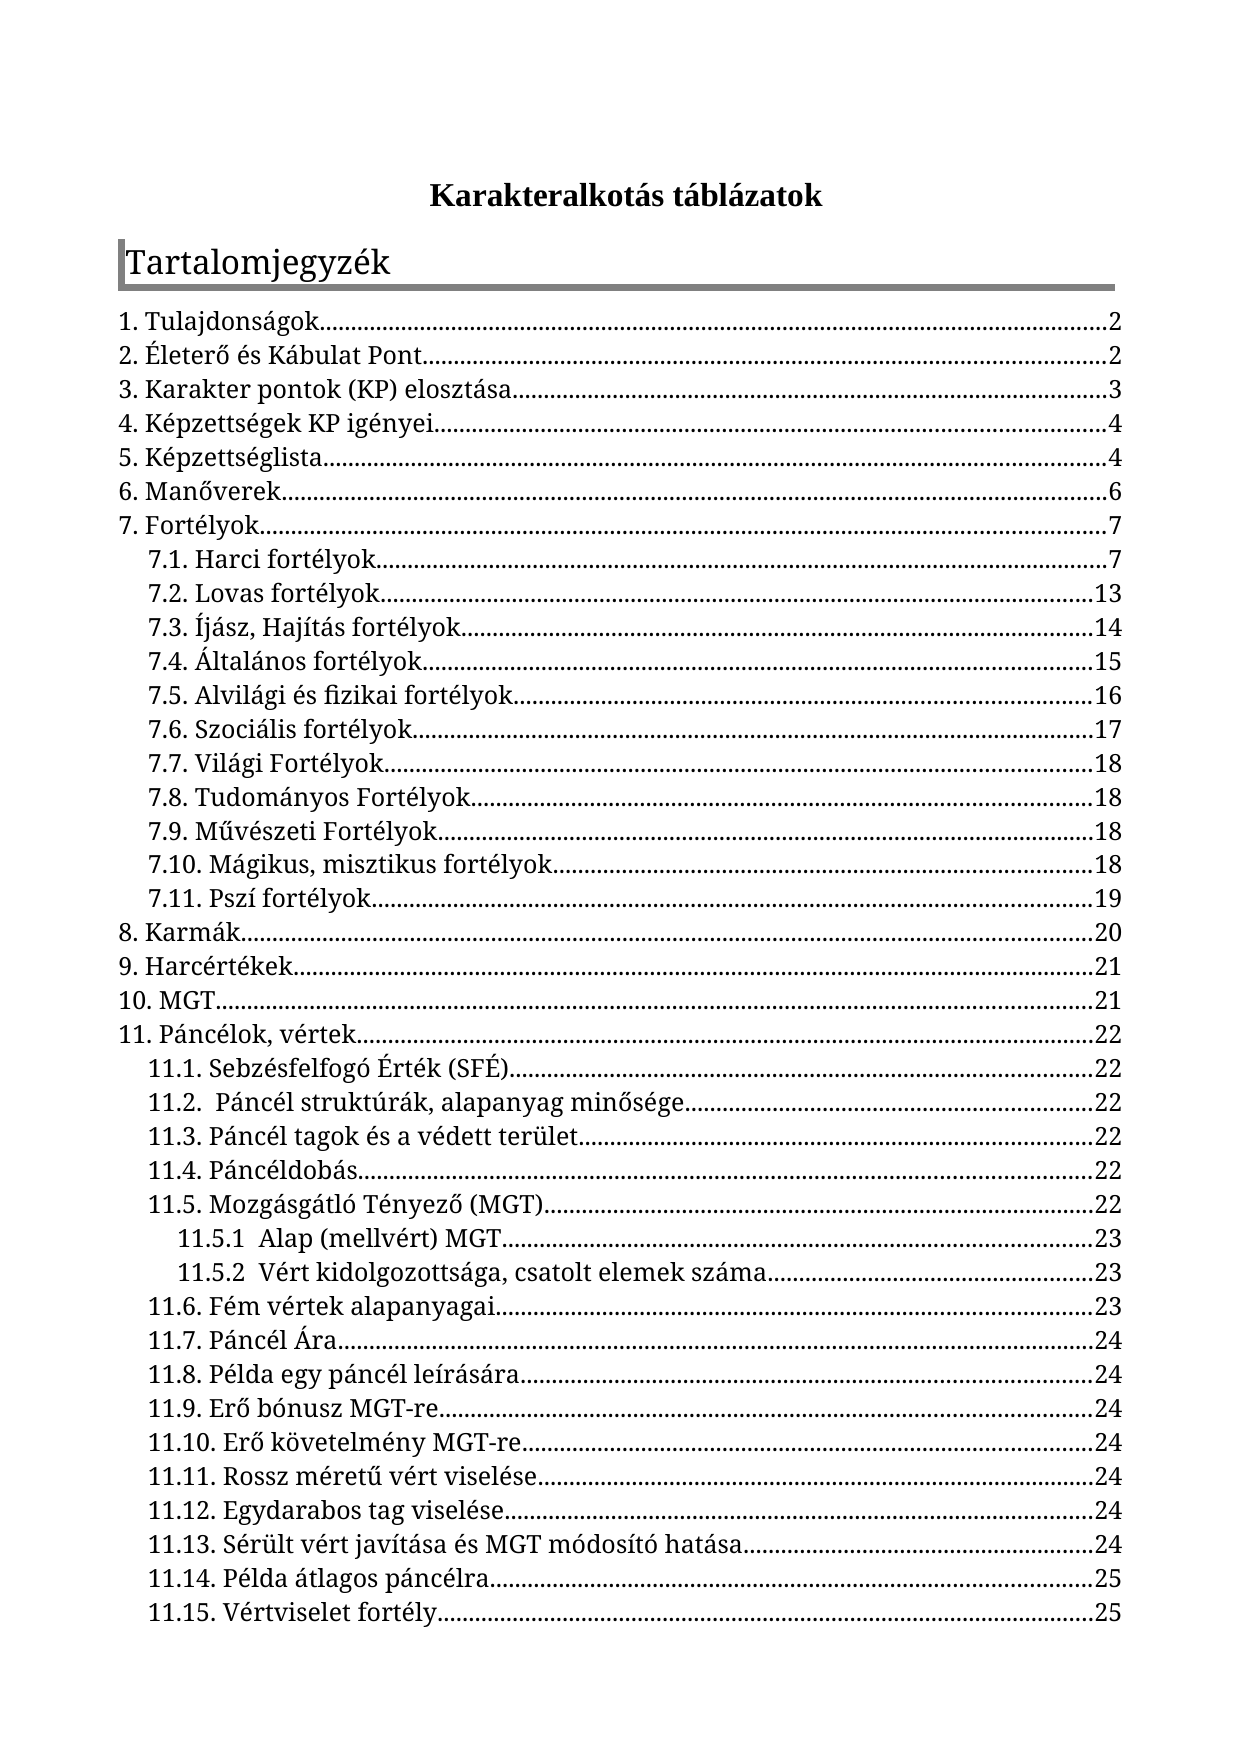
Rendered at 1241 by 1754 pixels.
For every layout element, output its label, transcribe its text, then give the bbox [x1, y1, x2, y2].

text 11.8. Példa egy páncél leírására 24 [148, 1357, 1122, 1391]
text 7.1. Harci fortélyok 7 [148, 542, 1122, 576]
text 7.3. Íjász, Hajítás fortélyok 14 [148, 609, 1122, 643]
text 6. Manőverek 6 [118, 474, 1122, 508]
text 7. Fortélyok 7 [118, 508, 1122, 542]
text 8. Karmák 20 [118, 915, 1122, 949]
text 7.6. Szociális fortélyok 17 [148, 711, 1122, 745]
text Karakteralkotás táblázatok [118, 177, 1122, 214]
text 7.11. Pszí fortélyok 19 [148, 881, 1122, 915]
text 4. Képzettségek KP igényei 4 [118, 406, 1122, 440]
text 11.5.1 Alap (mellvért) MGT 23 [177, 1221, 1122, 1255]
text 7.9. Művészeti Fortélyok 18 [148, 813, 1122, 847]
text 7.8. Tudományos Fortélyok 18 [148, 779, 1122, 813]
subtitle Tartalomjegyzék [125, 239, 1122, 284]
text 2. Életerő és Kábulat Pont 2 [118, 338, 1122, 372]
text 11.1. Sebzésfelfogó Érték (SFÉ) 22 [148, 1051, 1122, 1085]
text 11.5. Mozgásgátló Tényező (MGT) 22 [148, 1187, 1122, 1221]
text 11.7. Páncél Ára 24 [148, 1323, 1122, 1357]
text 7.2. Lovas fortélyok 13 [148, 576, 1122, 609]
text 7.7. Világi Fortélyok 18 [148, 745, 1122, 779]
text 11. Páncélok, vértek 22 [118, 1017, 1122, 1051]
text 11.10. Erő követelmény MGT-re 24 [148, 1424, 1122, 1458]
text 11.11. Rossz méretű vért viselése 24 [148, 1458, 1122, 1492]
text 7.4. Általános fortélyok 15 [148, 643, 1122, 677]
text 7.10. Mágikus, misztikus fortélyok 18 [148, 847, 1122, 881]
text 1. Tulajdonságok 2 [118, 304, 1122, 338]
text 9. Harcértékek 21 [118, 949, 1122, 983]
text 11.15. Vértviselet fortély 25 [148, 1594, 1122, 1628]
text 11.3. Páncél tagok és a védett terület 22 [148, 1119, 1122, 1153]
text 11.9. Erő bónusz MGT-re 24 [148, 1391, 1122, 1424]
text 11.6. Fém vértek alapanyagai 23 [148, 1289, 1122, 1323]
text 11.4. Páncéldobás 22 [148, 1153, 1122, 1187]
text 11.12. Egydarabos tag viselése 24 [148, 1492, 1122, 1526]
text 10. MGT 21 [118, 983, 1122, 1017]
text 11.5.2 Vért kidolgozottsága, csatolt elemek száma 23 [177, 1255, 1122, 1289]
text 11.14. Példa átlagos páncélra 25 [148, 1560, 1122, 1594]
text 11.2. Páncél struktúrák, alapanyag minősége 22 [148, 1085, 1122, 1119]
text 3. Karakter pontok (KP) elosztása 3 [118, 372, 1122, 406]
text 7.5. Alvilági és fizikai fortélyok 16 [148, 677, 1122, 711]
text 11.13. Sérült vért javítása és MGT módosító hatása 24 [148, 1526, 1122, 1560]
text 5. Képzettséglista 4 [118, 440, 1122, 474]
